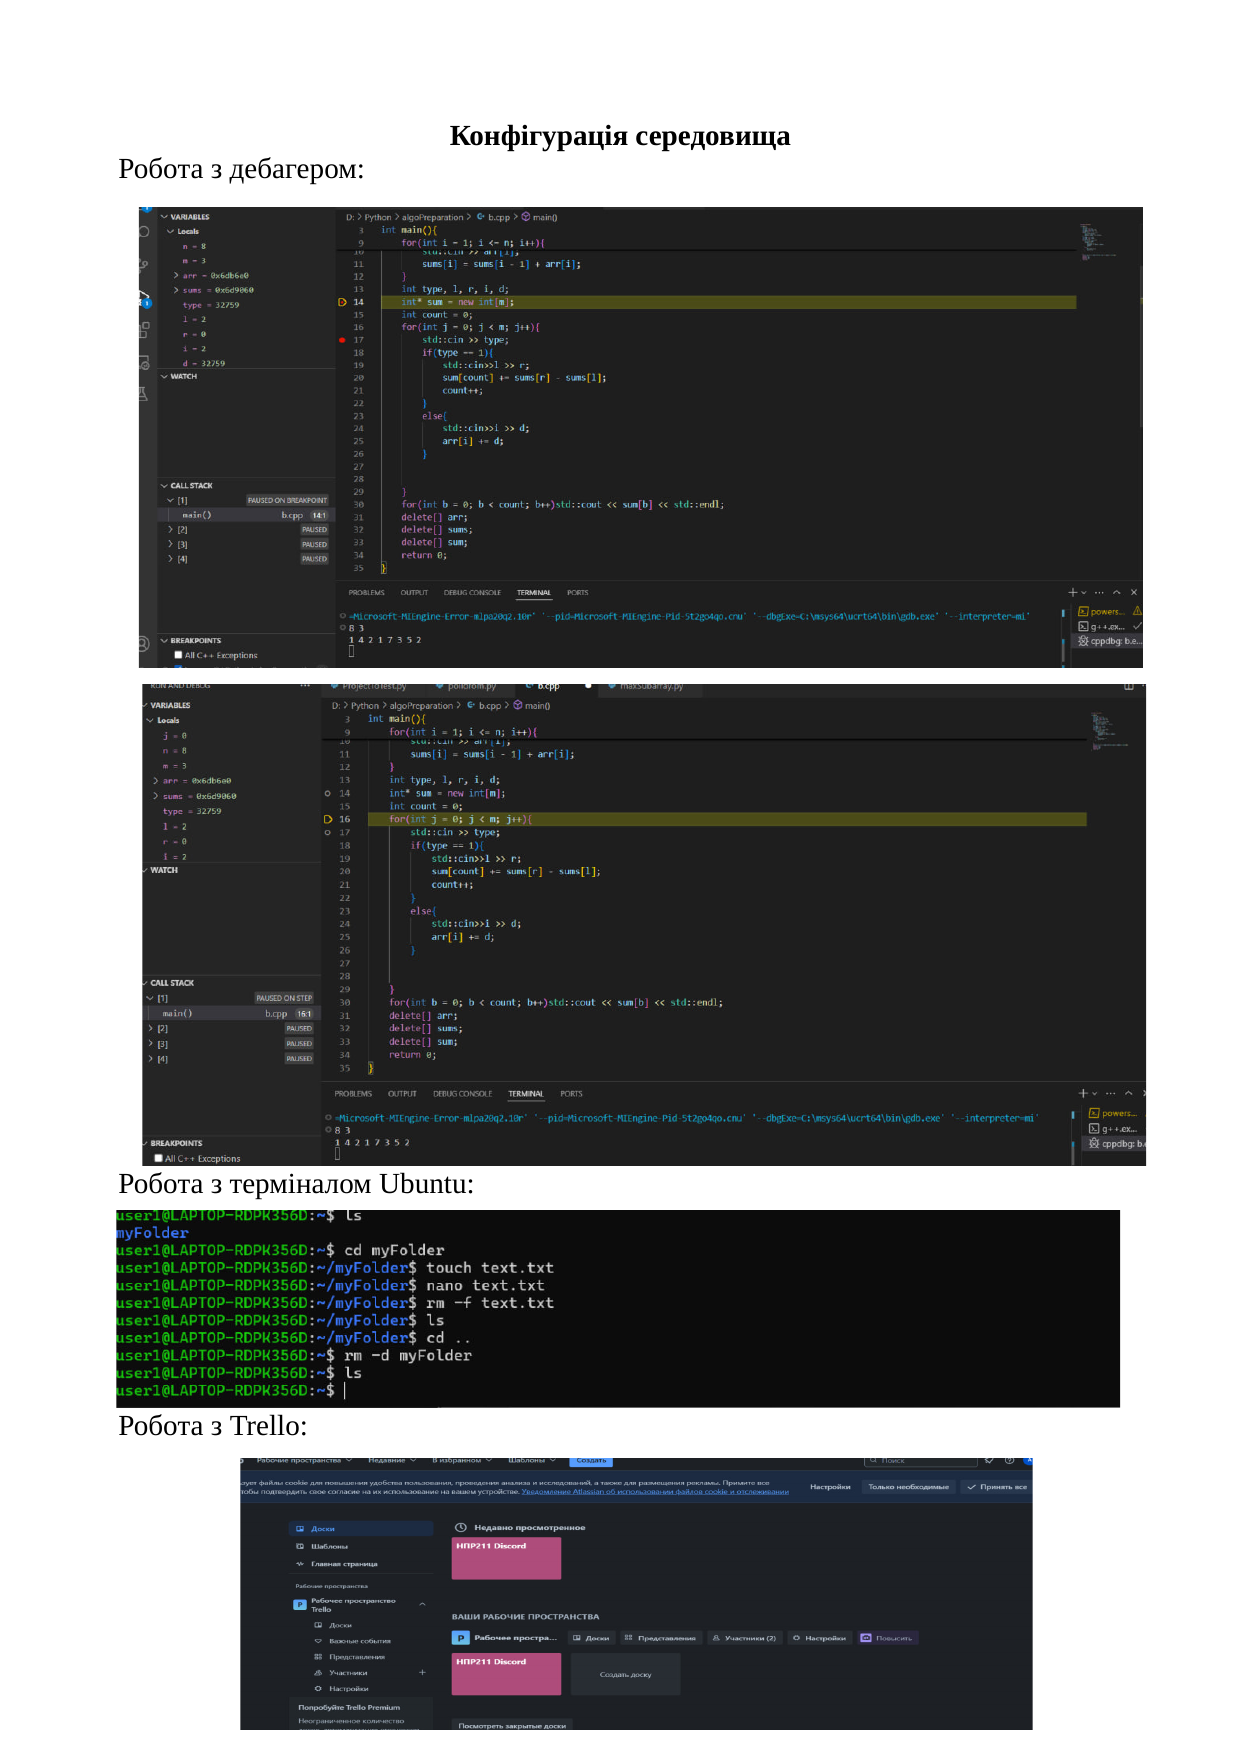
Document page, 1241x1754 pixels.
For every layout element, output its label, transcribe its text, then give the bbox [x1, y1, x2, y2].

text Робота з терміналом Ubuntu: [118, 185, 1122, 1199]
picture [142, 684, 1147, 1166]
text Конфігурація середовища [118, 118, 1122, 152]
picture [116, 1210, 1121, 1408]
text Робота з дебагером: [118, 152, 1122, 185]
text Робота з Trello: [118, 1199, 1122, 1441]
picture [240, 1458, 1033, 1730]
picture [138, 207, 1143, 668]
